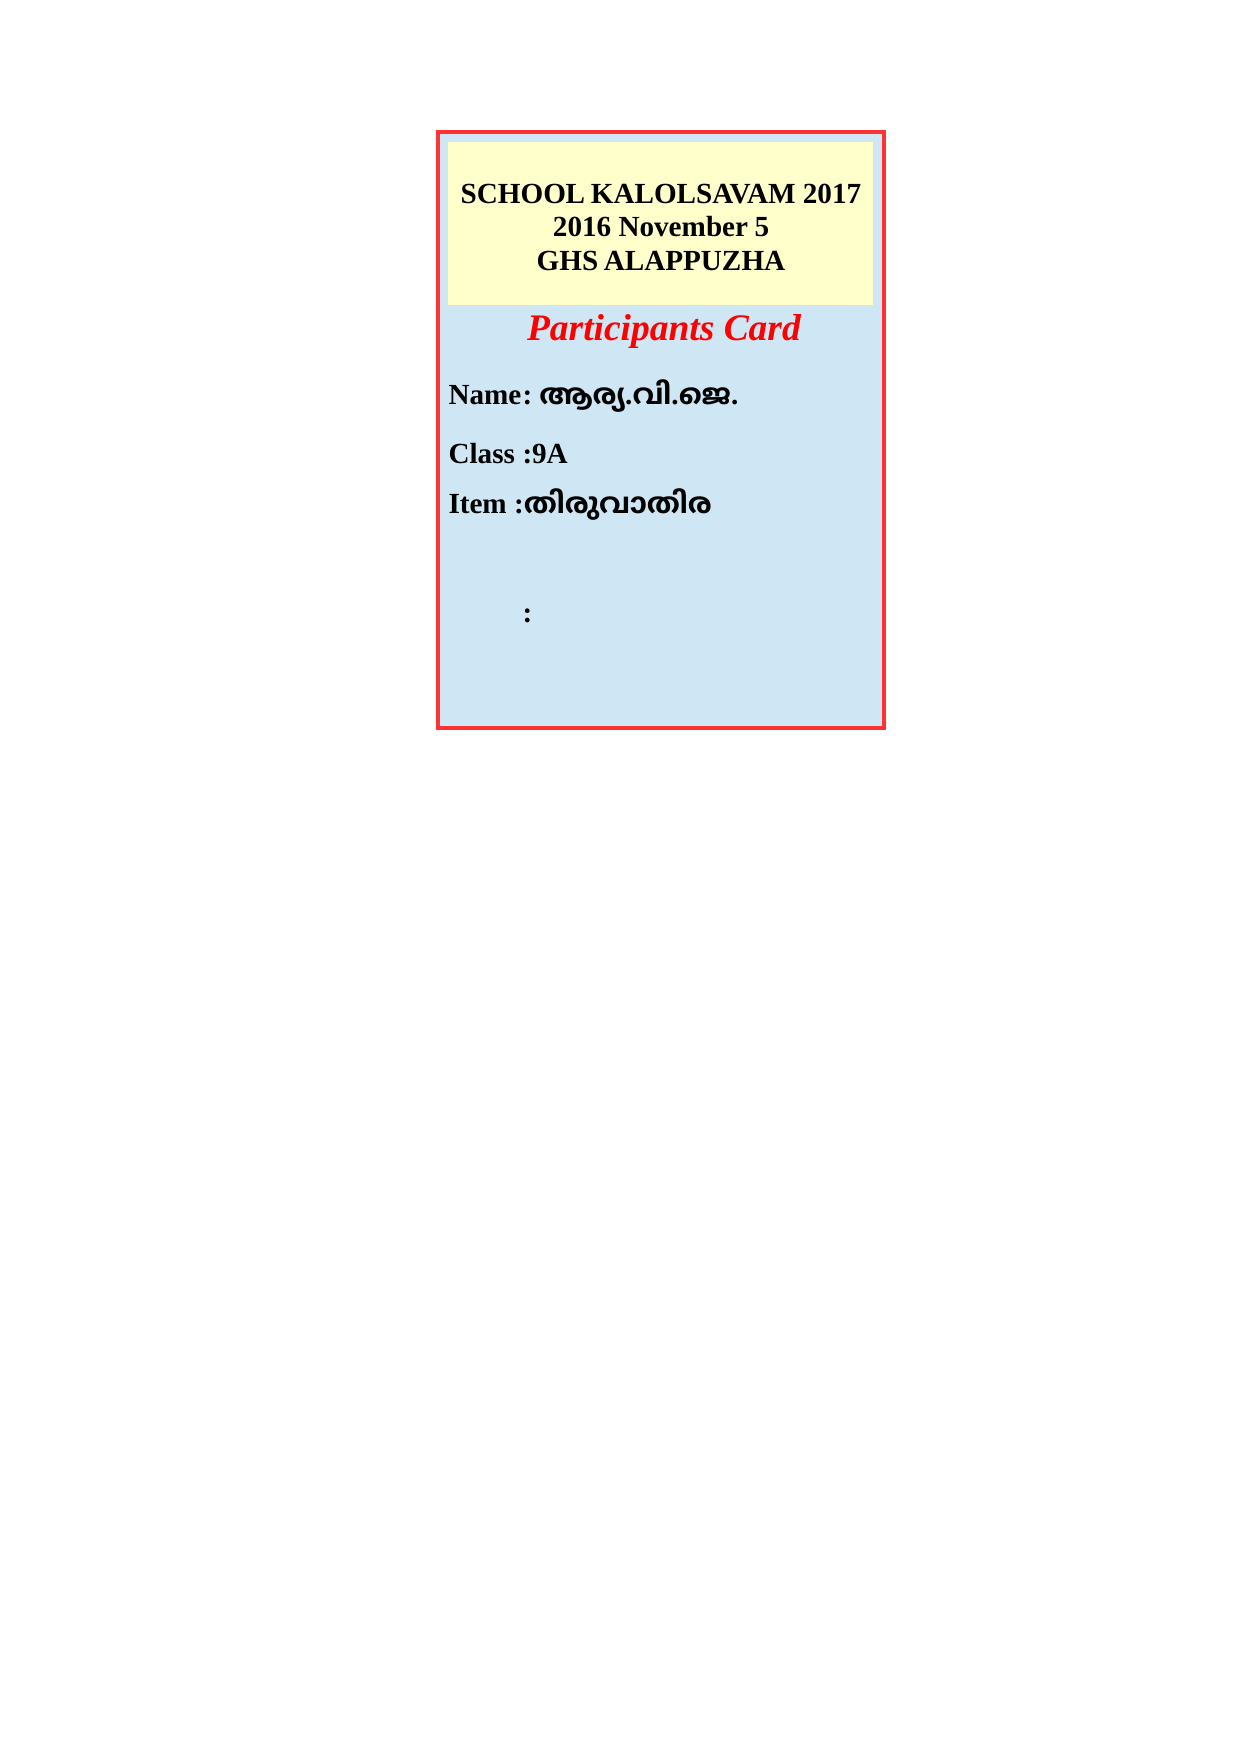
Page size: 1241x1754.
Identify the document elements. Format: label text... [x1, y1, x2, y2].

text 2016 November 5 [448, 209, 873, 243]
text ­ [118, 118, 1122, 147]
text GHS ALAPPUZHA [448, 243, 873, 277]
text Class :9A [448, 436, 873, 469]
text Name : ആര്യ.വി.ജെ. [448, 377, 873, 416]
text SCHOOL KALOLSAVAM 2017 [448, 176, 873, 209]
text Participants Card [448, 305, 873, 348]
text Item :തിരുവാതിര [448, 486, 873, 526]
text : [448, 595, 873, 629]
